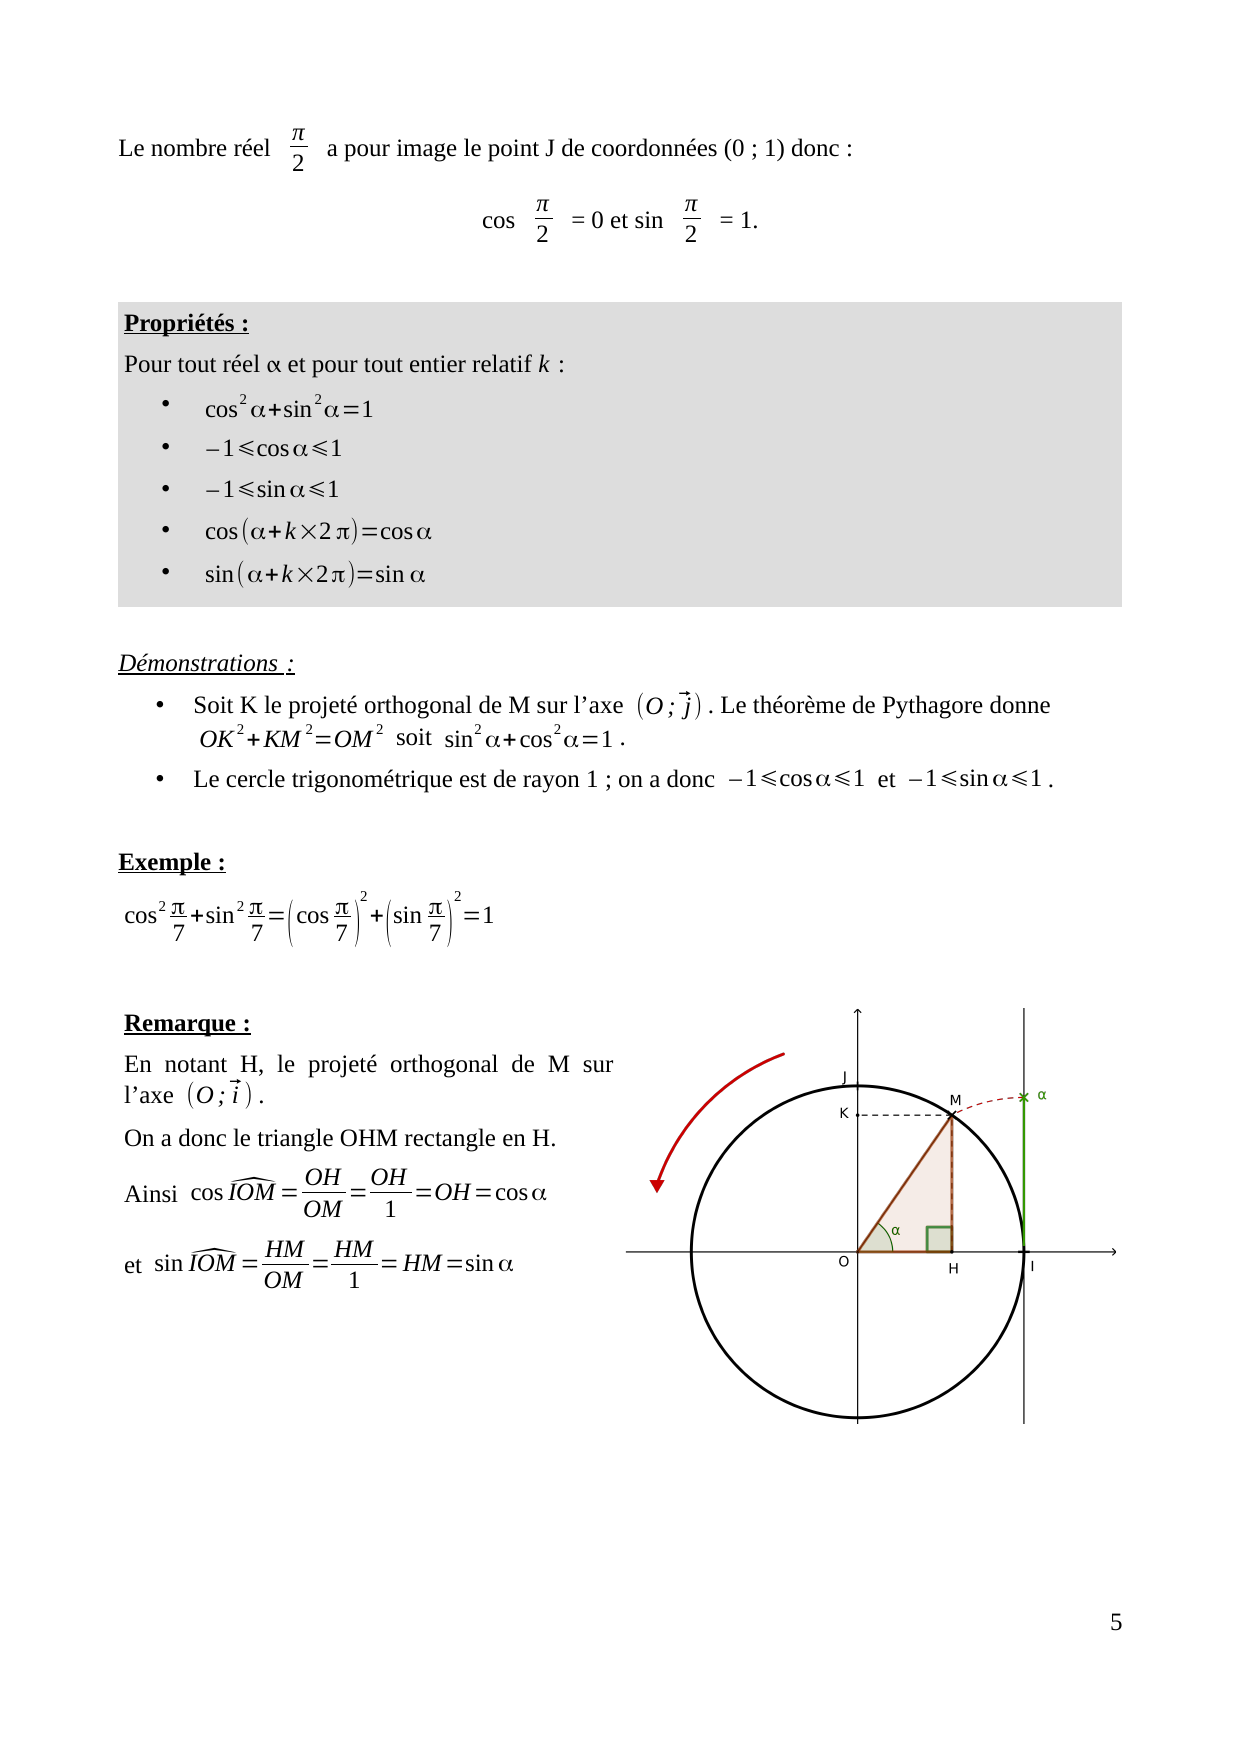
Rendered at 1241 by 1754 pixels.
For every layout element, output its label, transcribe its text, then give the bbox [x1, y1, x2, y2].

list Soit K le projeté orthogonal de M sur l’axe . Le théorème de Pythagore donne soit . [156, 689, 1122, 752]
text cos= 0 et sin= 1. [118, 189, 1122, 248]
text Le nombre réela pour image le point J de coordonnées (0 ; 1) donc : [118, 118, 1122, 177]
table_header Remarque : En notant H, le projeté orthogonal de M sur l’axe . On a donc le triangle OHM rectangle en H. Ainsi et [118, 1003, 620, 1458]
text Exemple : [118, 847, 1122, 875]
list Le cercle trigonométrique est de rayon 1 ; on a donc et . [156, 764, 1122, 793]
table_header Propriétés : Pour tout réel  et pour tout entier relatif k : [118, 302, 1122, 607]
picture [625, 1008, 1117, 1424]
table_header [620, 1003, 1122, 1458]
text Démonstrations : [118, 648, 1122, 677]
